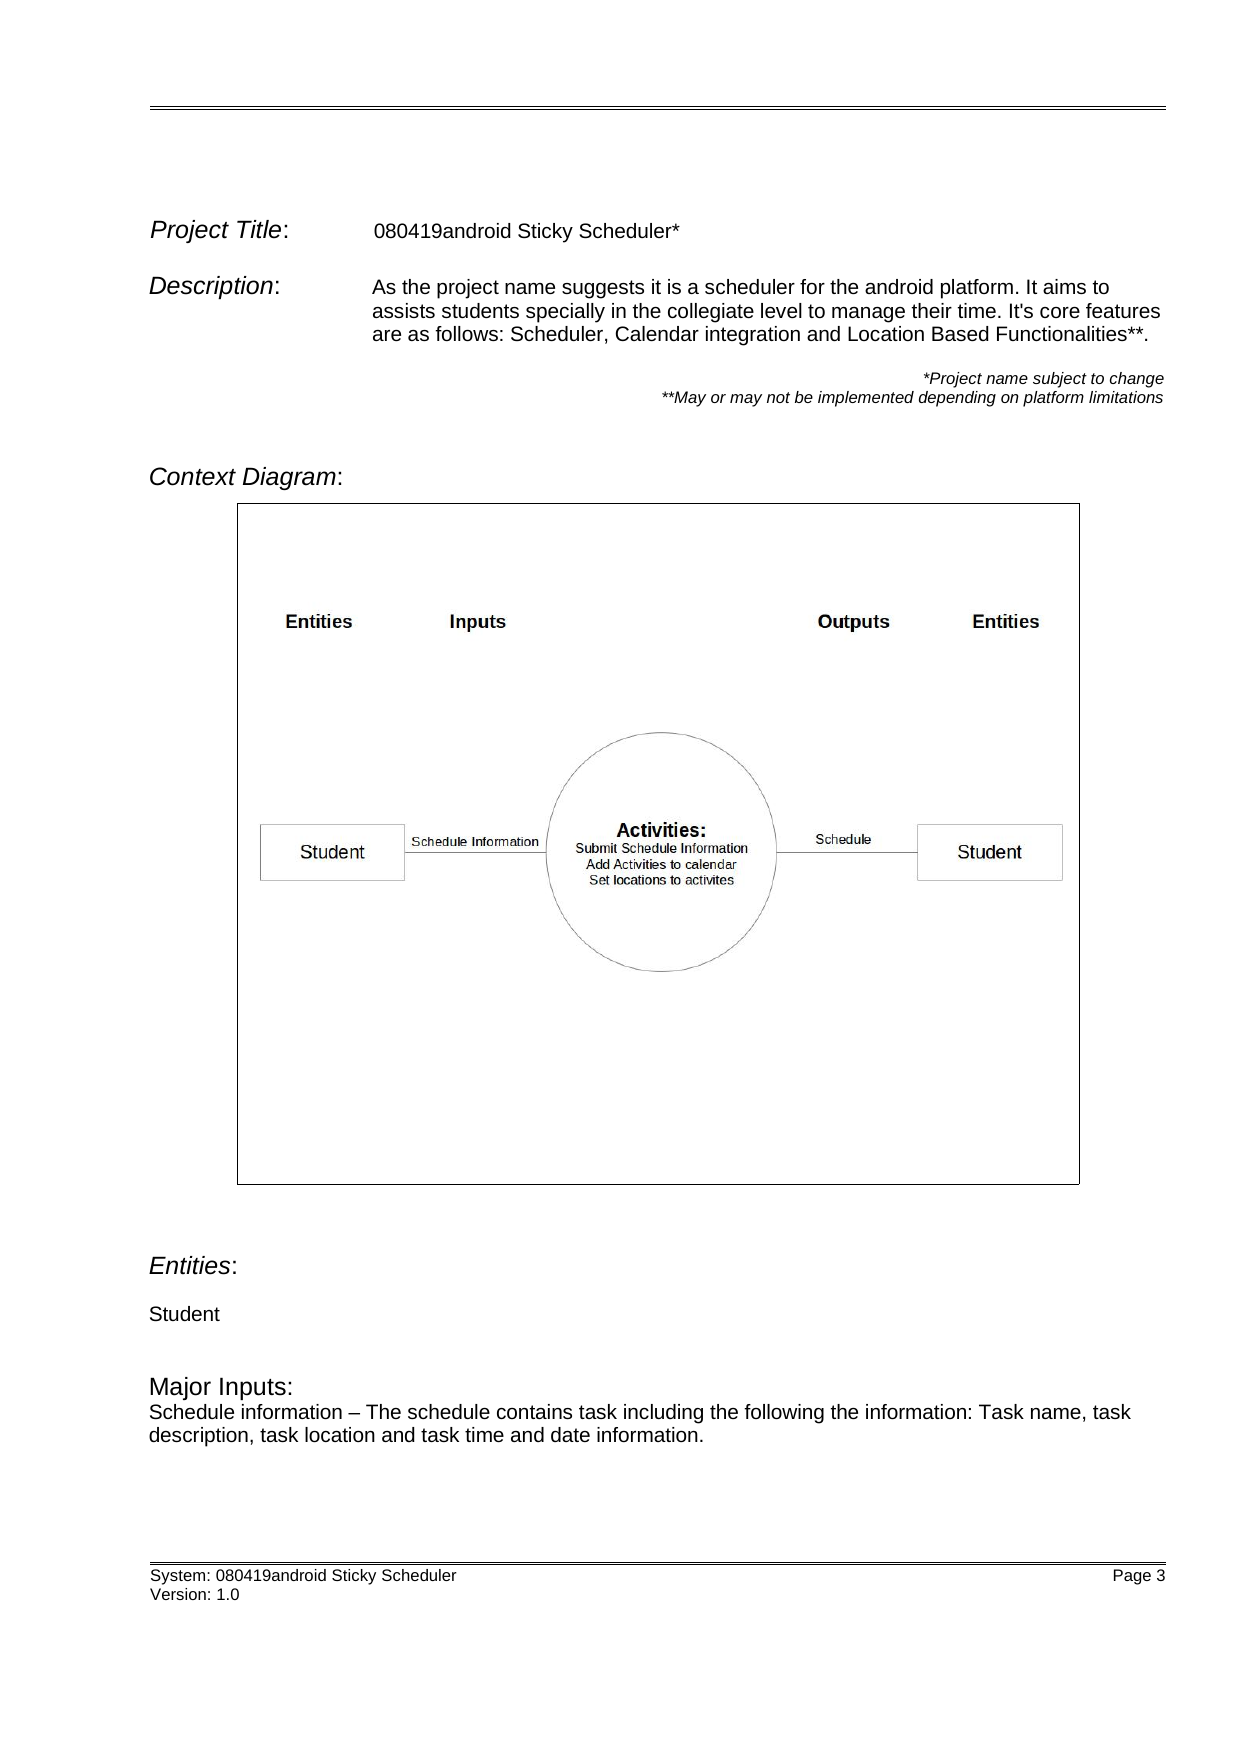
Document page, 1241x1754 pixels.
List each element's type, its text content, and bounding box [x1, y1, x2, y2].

text *Project name subject to change [148, 369, 1166, 388]
text Major Inputs: [148, 1373, 1166, 1401]
text Entities: [148, 1252, 1166, 1280]
text Description: As the project name suggests it is a scheduler for the android platform. It aims to assists students specially in the collegiate level to manage their time. It's core features are as follows: Scheduler, Calendar integration and Location Based Functionalities**. [148, 272, 1166, 346]
text Project Title: 080419android Sticky Scheduler* [150, 216, 1166, 244]
text Context Diagram: [148, 463, 1166, 491]
text Student [148, 1303, 1166, 1326]
text **May or may not be implemented depending on platform limitations [148, 388, 1166, 407]
picture [245, 511, 1070, 1155]
text Schedule information – The schedule contains task including the following the information: Task name, task description, task location and task time and date information. [148, 1401, 1166, 1447]
